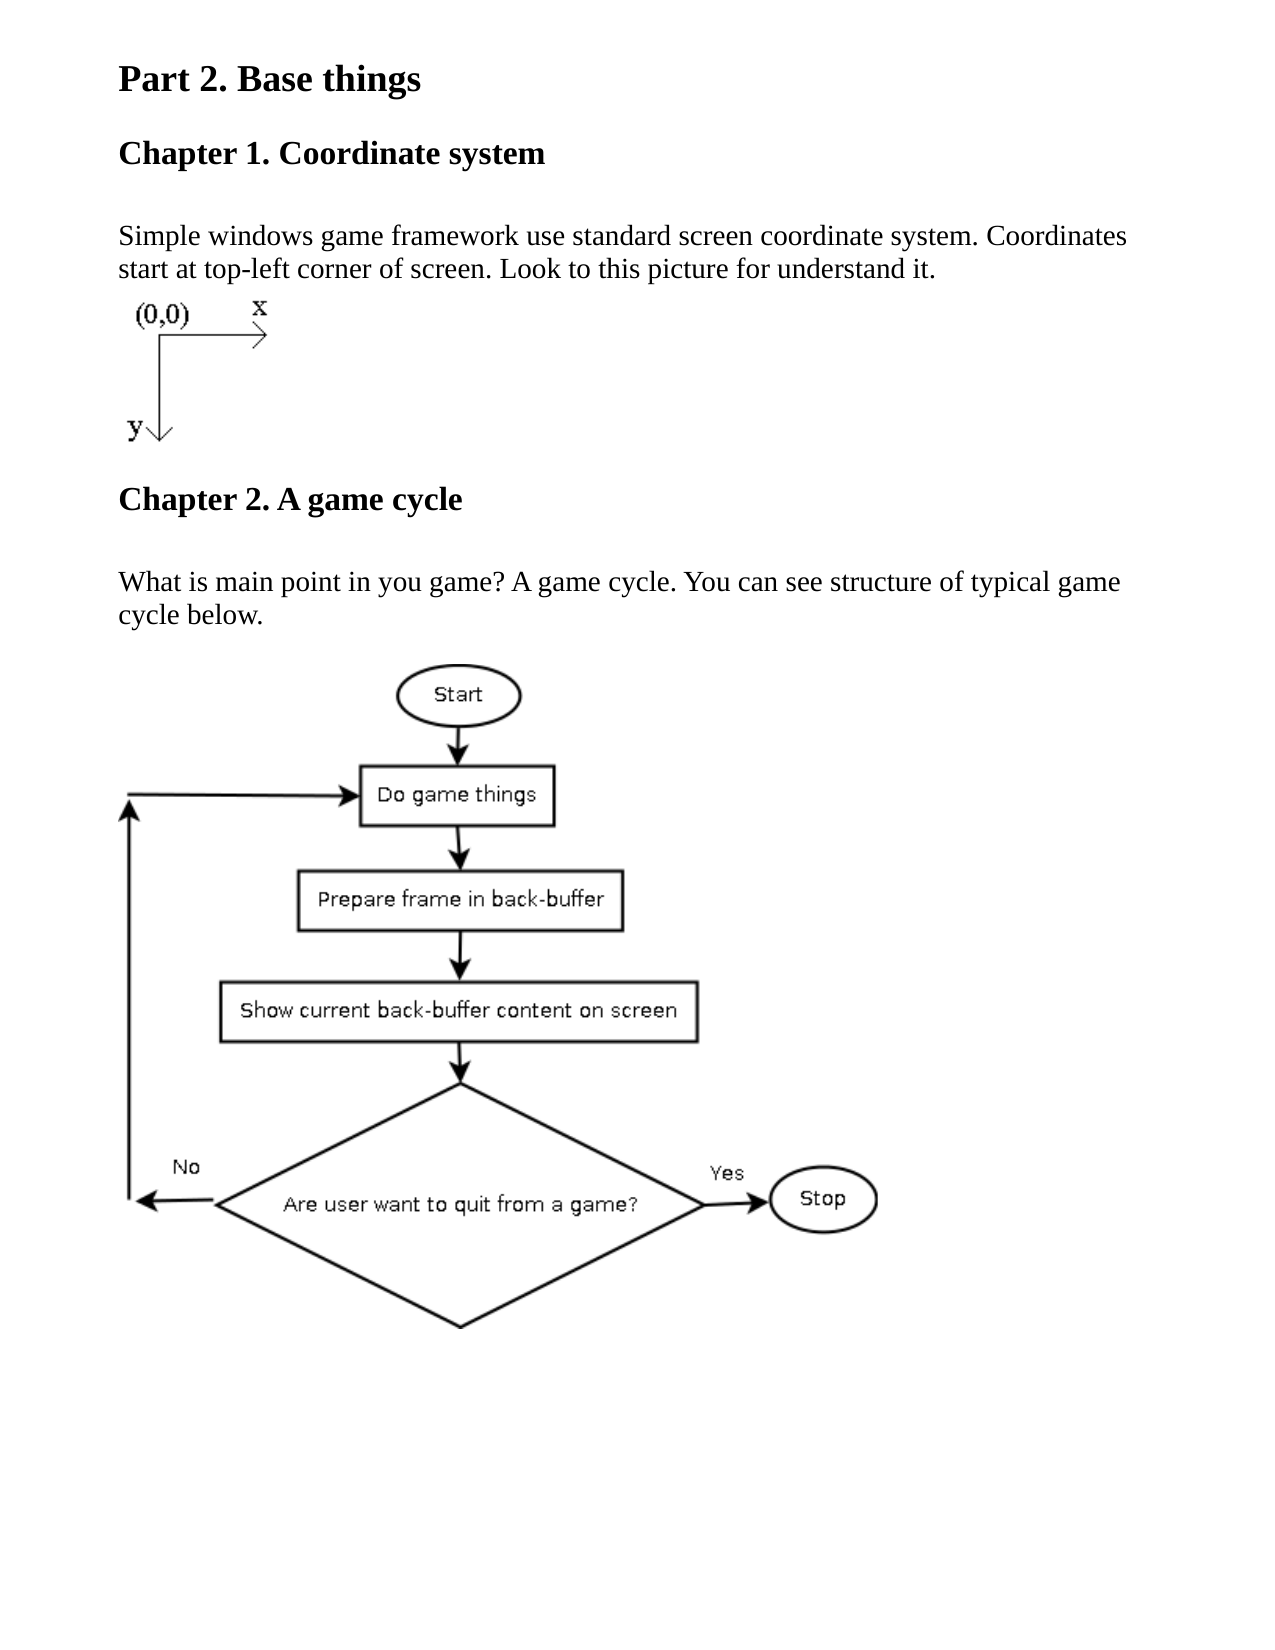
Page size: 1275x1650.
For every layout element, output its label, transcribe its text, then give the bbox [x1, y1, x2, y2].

subtitle Chapter 1. Coordinate system [118, 133, 1157, 172]
picture [118, 664, 878, 1329]
picture [118, 285, 286, 459]
subtitle Part 2. Base things [118, 56, 1157, 100]
text What is main point in you game? A game cycle. You can see structure of typical game cycle below. [118, 564, 1157, 631]
subtitle Chapter 2. A game cycle [118, 479, 1157, 518]
text Simple windows game framework use standard screen coordinate system. Coordinates start at top-left corner of screen. Look to this picture for understand it. [118, 218, 1157, 285]
